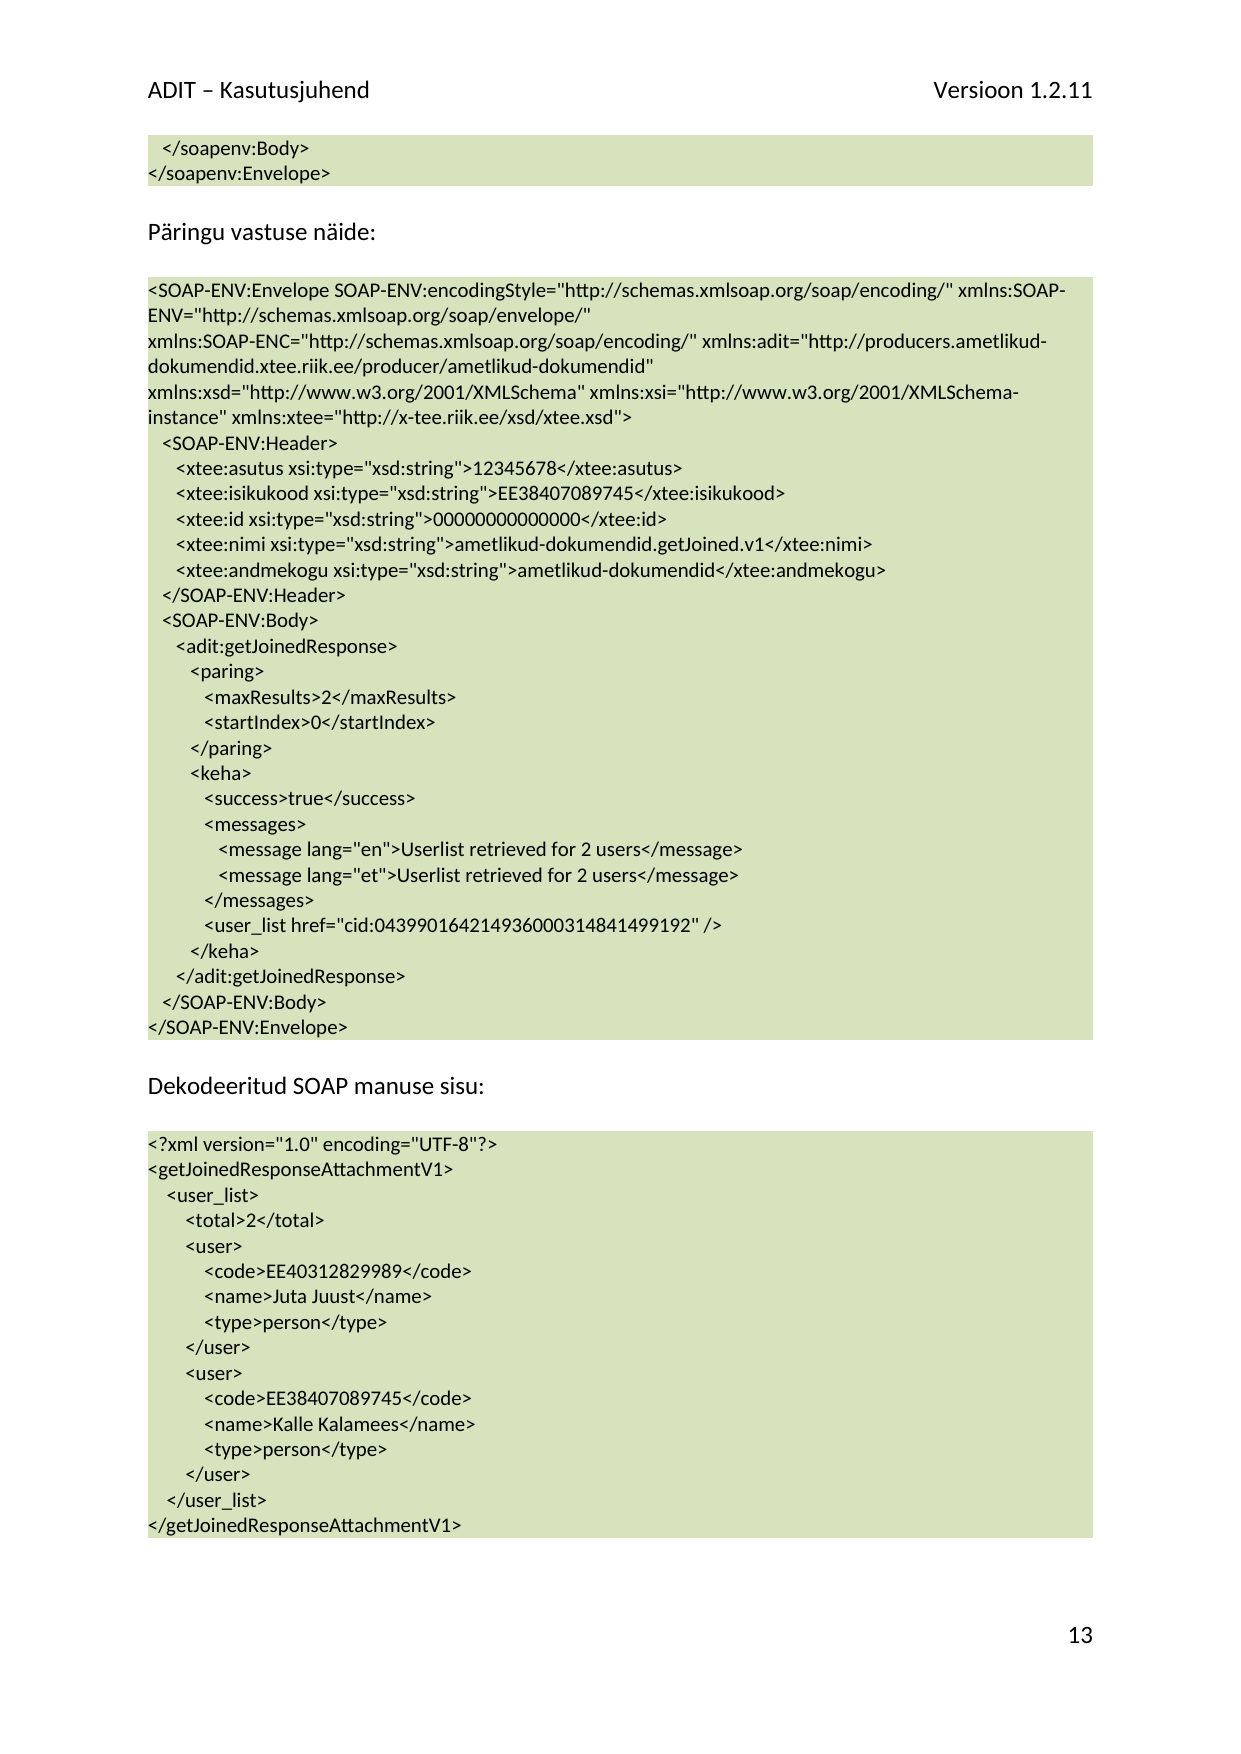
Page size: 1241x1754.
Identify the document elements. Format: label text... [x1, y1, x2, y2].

text <user_list> [148, 1182, 1093, 1207]
text <code>EE40312829989</code> [148, 1258, 1093, 1284]
text <type>person</type> [148, 1309, 1093, 1334]
text </SOAP-ENV:Body> [148, 989, 1093, 1014]
text </getJoinedResponseAttachmentV1> [148, 1512, 1093, 1538]
text <name>Juta Juust</name> [148, 1284, 1093, 1309]
text <maxResults>2</maxResults> [148, 684, 1093, 709]
text <paring> [148, 658, 1093, 684]
text </adit:getJoinedResponse> [148, 963, 1093, 989]
text </user> [148, 1462, 1093, 1487]
text <name>Kalle Kalamees</name> [148, 1411, 1093, 1436]
text </soapenv:Body> [148, 135, 1093, 160]
text <total>2</total> [148, 1207, 1093, 1233]
text <?xml version="1.0" encoding="UTF-8"?> [148, 1131, 1093, 1157]
text <xtee:asutus xsi:type="xsd:string">12345678</xtee:asutus> [148, 455, 1093, 481]
text Dekodeeritud SOAP manuse sisu: [148, 1070, 1093, 1101]
text <getJoinedResponseAttachmentV1> [148, 1157, 1093, 1182]
text <xtee:nimi xsi:type="xsd:string">ametlikud-dokumendid.getJoined.v1</xtee:nimi> [148, 531, 1093, 557]
text <SOAP-ENV:Header> [148, 430, 1093, 455]
text <startIndex>0</startIndex> [148, 709, 1093, 735]
text <xtee:andmekogu xsi:type="xsd:string">ametlikud-dokumendid</xtee:andmekogu> [148, 557, 1093, 582]
text </keha> [148, 938, 1093, 963]
text <user> [148, 1360, 1093, 1385]
text </SOAP-ENV:Header> [148, 582, 1093, 608]
text <messages> [148, 811, 1093, 836]
text <SOAP-ENV:Envelope SOAP-ENV:encodingStyle="http://schemas.xmlsoap.org/soap/encoding/" xmlns:SOAP-ENV="http://schemas.xmlsoap.org/soap/envelope/" xmlns:SOAP-ENC="http://schemas.xmlsoap.org/soap/encoding/" xmlns:adit="http://producers.ametlikud-dokumendid.xtee.riik.ee/producer/ametlikud-dokumendid" xmlns:xsd="http://www.w3.org/2001/XMLSchema" xmlns:xsi="http://www.w3.org/2001/XMLSchema-instance" xmlns:xtee="http://x-tee.riik.ee/xsd/xtee.xsd"> [148, 277, 1093, 430]
text <user> [148, 1233, 1093, 1258]
text <xtee:id xsi:type="xsd:string">00000000000000</xtee:id> [148, 506, 1093, 531]
text <success>true</success> [148, 786, 1093, 811]
text <message lang="en">Userlist retrieved for 2 users</message> [148, 836, 1093, 862]
text </user_list> [148, 1487, 1093, 1512]
text <message lang="et">Userlist retrieved for 2 users</message> [148, 862, 1093, 887]
text </user> [148, 1334, 1093, 1360]
text <keha> [148, 760, 1093, 786]
text </messages> [148, 887, 1093, 913]
text <SOAP-ENV:Body> [148, 608, 1093, 633]
text <type>person</type> [148, 1436, 1093, 1462]
text <adit:getJoinedResponse> [148, 633, 1093, 658]
text <code>EE38407089745</code> [148, 1385, 1093, 1411]
text Päringu vastuse näide: [148, 216, 1093, 247]
text </paring> [148, 735, 1093, 760]
text <user_list href="cid:043990164214936000314841499192" /> [148, 913, 1093, 938]
text <xtee:isikukood xsi:type="xsd:string">EE38407089745</xtee:isikukood> [148, 481, 1093, 506]
text </SOAP-ENV:Envelope> [148, 1014, 1093, 1040]
text </soapenv:Envelope> [148, 160, 1093, 186]
